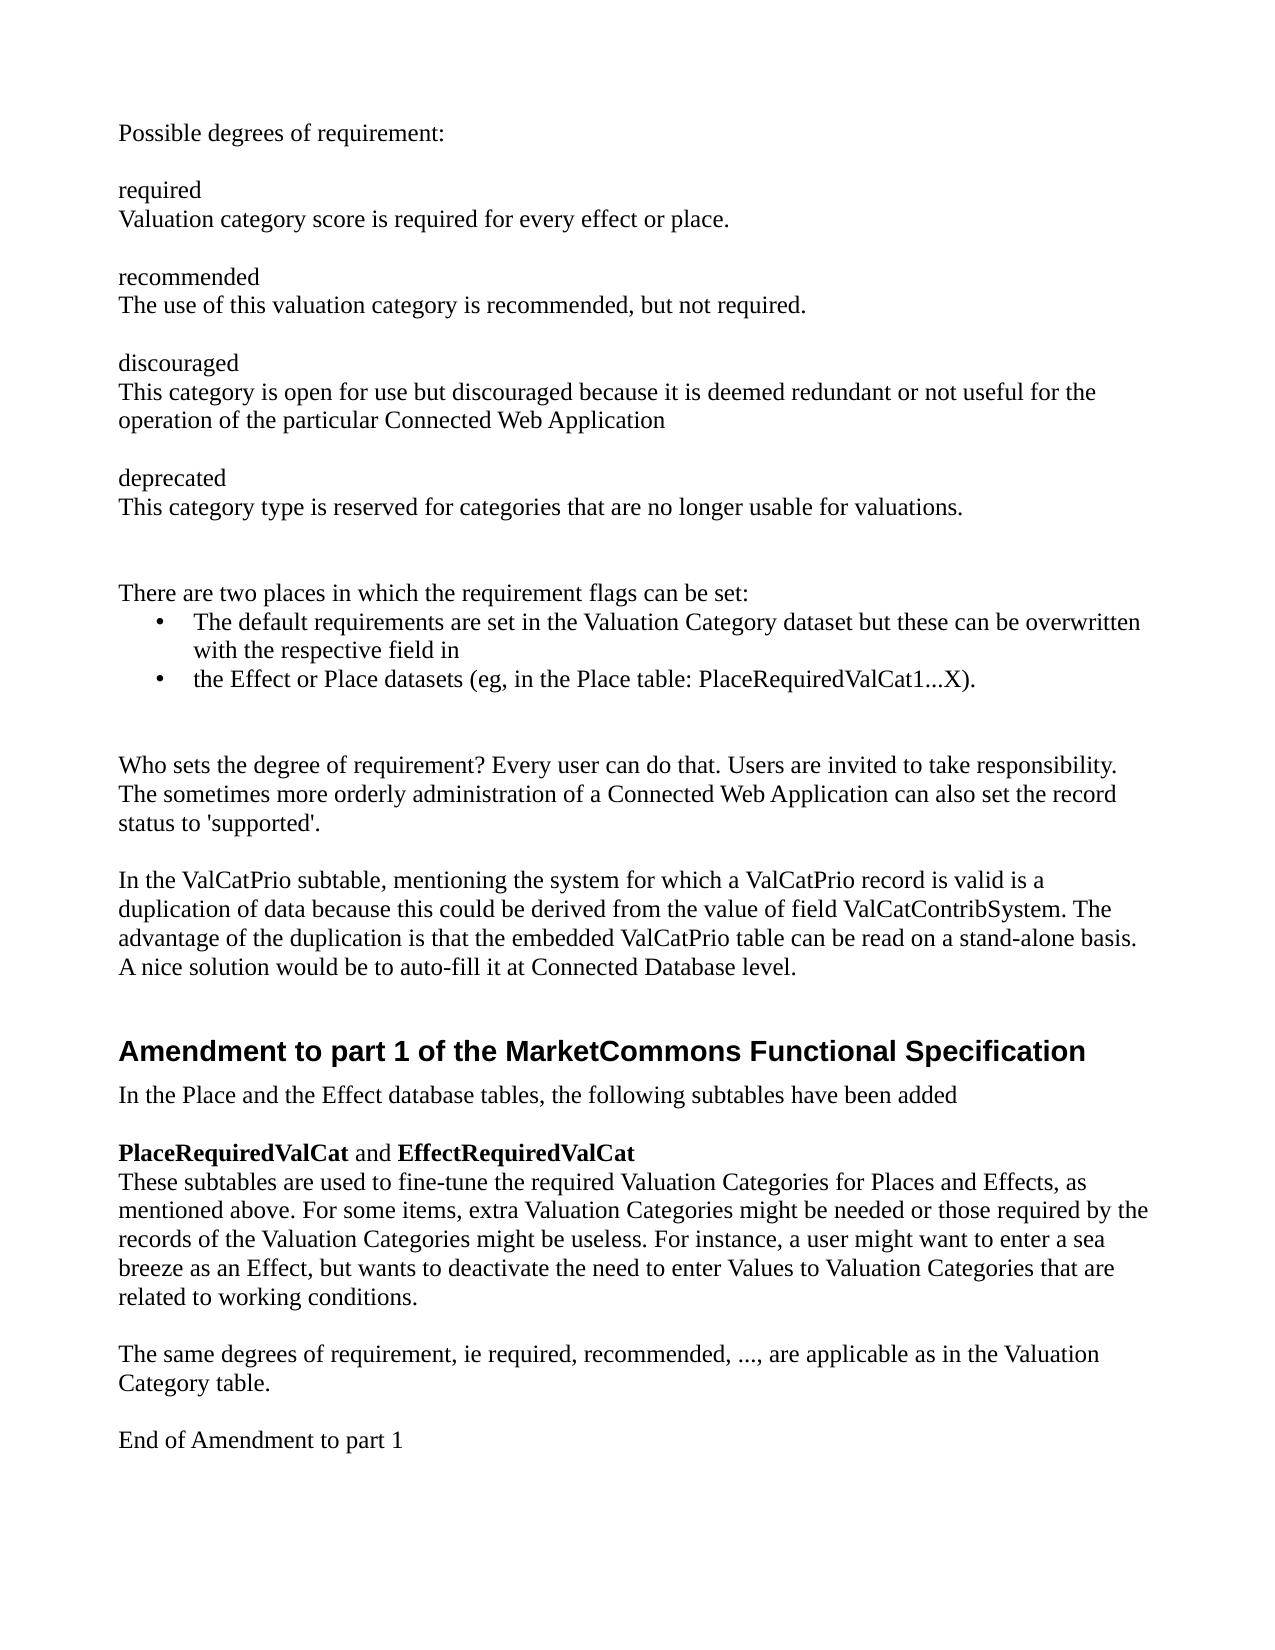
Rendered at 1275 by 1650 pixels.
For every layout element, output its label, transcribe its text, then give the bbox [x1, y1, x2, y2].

text The same degrees of requirement, ie required, recommended, ..., are applicable as in the Valuation Category table. [118, 1339, 1157, 1397]
list the Effect or Place datasets (eg, in the Place table: PlaceRequiredValCat1...X). [156, 664, 1157, 693]
list The default requirements are set in the Valuation Category dataset but these can be overwritten with the respective field in [156, 607, 1157, 664]
text discouraged [118, 348, 1157, 377]
text Valuation category score is required for every effect or place. [118, 204, 1157, 233]
text required [118, 176, 1157, 204]
subtitle Amendment to part 1 of the MarketCommons Functional Specification [118, 1034, 1157, 1068]
text In the ValCatPrio subtable, mentioning the system for which a ValCatPrio record is valid is a duplication of data because this could be derived from the value of field ValCatContribSystem. The advantage of the duplication is that the embedded ValCatPrio table can be read on a stand-alone basis. A nice solution would be to auto-fill it at Connected Database level. [118, 866, 1157, 981]
text The use of this valuation category is recommended, but not required. [118, 291, 1157, 319]
text Possible degrees of requirement: [118, 118, 1157, 147]
text End of Amendment to part 1 [118, 1425, 1157, 1454]
text Who sets the degree of requirement? Every user can do that. Users are invited to take responsibility. The sometimes more orderly administration of a Connected Web Application can also set the record status to 'supported'. [118, 751, 1157, 837]
text PlaceRequiredValCat and EffectRequiredValCat [118, 1138, 1157, 1167]
text deprecated [118, 463, 1157, 492]
text There are two places in which the requirement flags can be set: [118, 578, 1157, 607]
text recommended [118, 262, 1157, 291]
text This category is open for use but discouraged because it is deemed redundant or not useful for the operation of the particular Connected Web Application [118, 377, 1157, 434]
text These subtables are used to fine-tune the required Valuation Categories for Places and Effects, as mentioned above. For some items, extra Valuation Categories might be needed or those required by the records of the Valuation Categories might be useless. For instance, a user might want to enter a sea breeze as an Effect, but wants to deactivate the need to enter Values to Valuation Categories that are related to working conditions. [118, 1167, 1157, 1310]
text This category type is reserved for categories that are no longer usable for valuations. [118, 492, 1157, 521]
text In the Place and the Effect database tables, the following subtables have been added [118, 1080, 1157, 1109]
